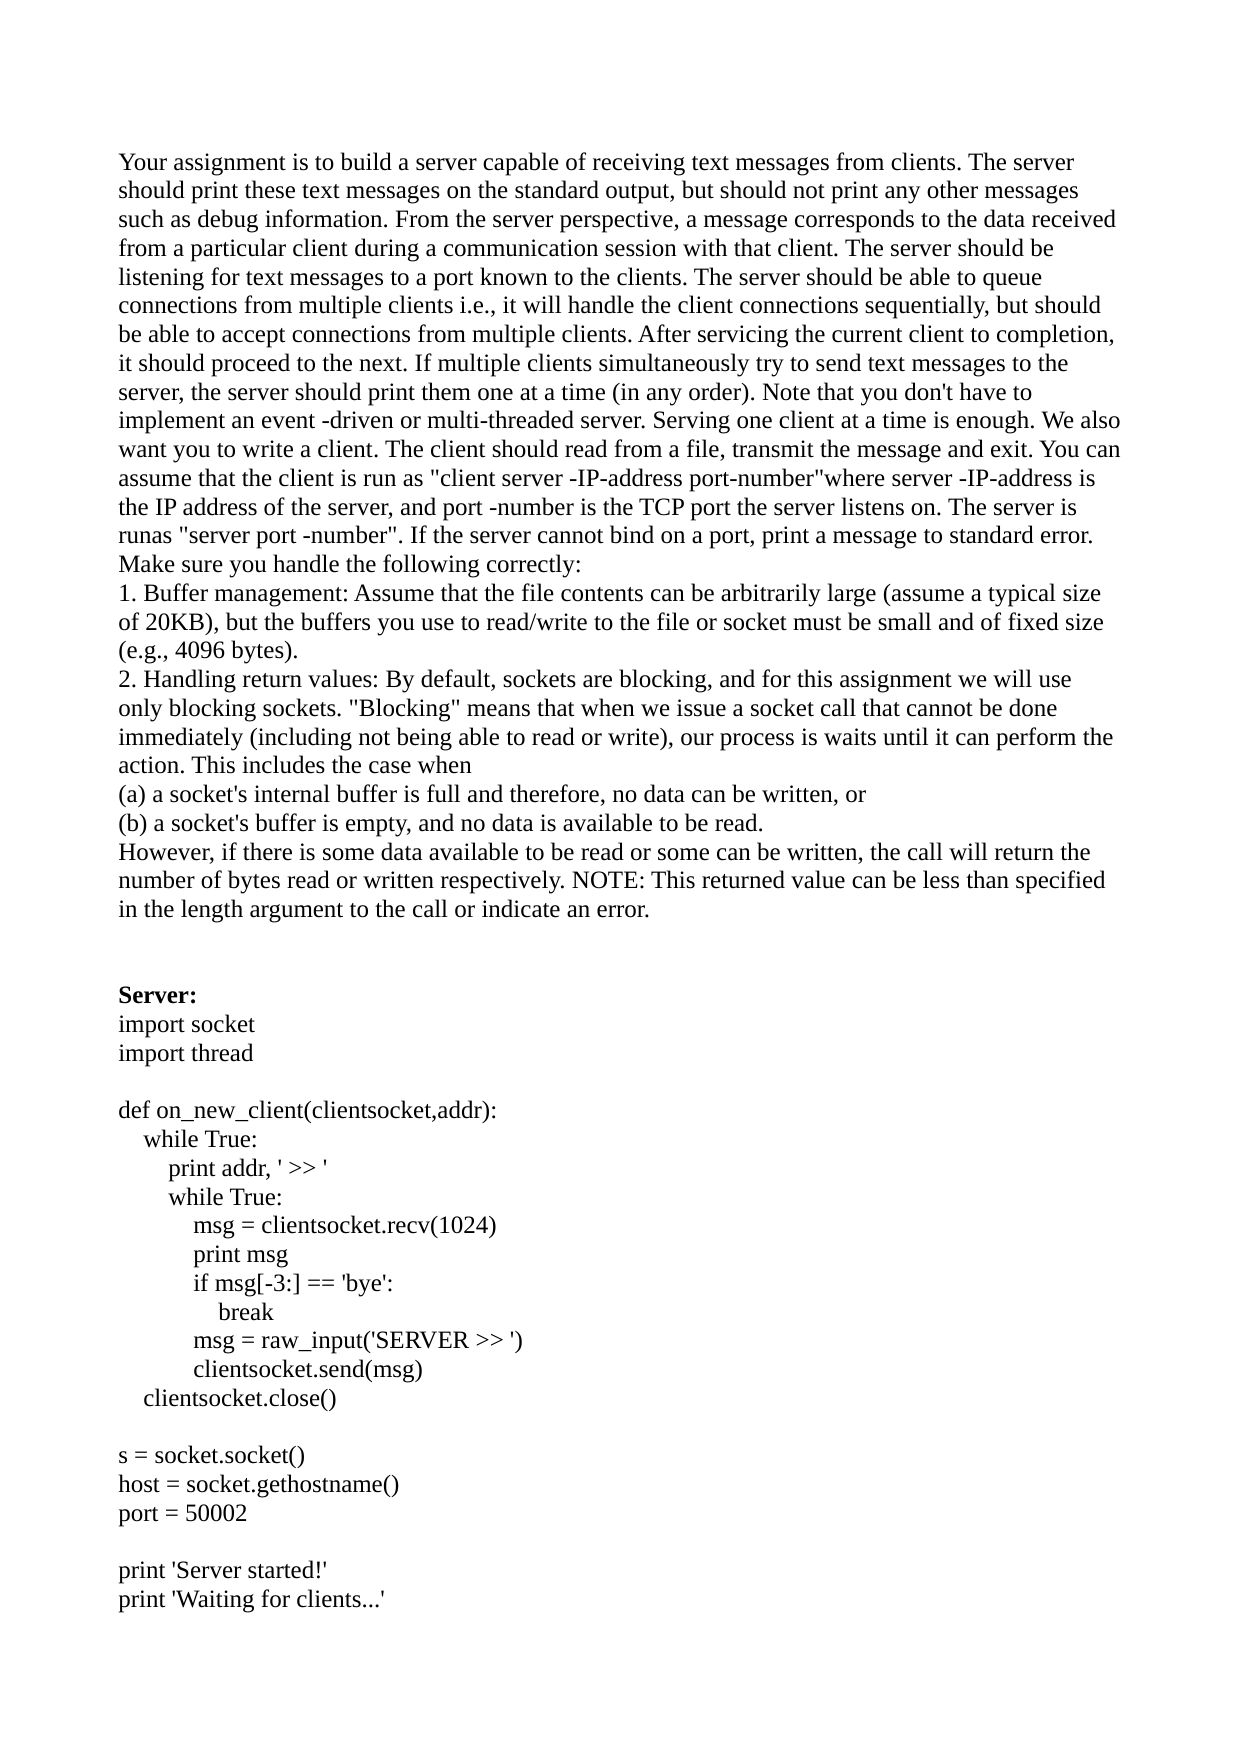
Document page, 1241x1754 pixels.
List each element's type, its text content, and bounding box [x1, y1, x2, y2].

text print 'Server started!' [118, 1556, 1122, 1584]
text while True: [118, 1124, 1122, 1153]
text However, if there is some data available to be read or some can be written, the call will return the number of bytes read or written respectively. NOTE: This returned value can be less than specified in the length argument to the call or indicate an error. [118, 837, 1122, 923]
text 1. Buffer management: Assume that the file contents can be arbitrarily large (assume a typical size [118, 578, 1122, 607]
text host = socket.gethostname() [118, 1469, 1122, 1498]
text while True: [118, 1182, 1122, 1211]
text import socket [118, 1009, 1122, 1038]
text msg = clientsocket.recv(1024) [118, 1211, 1122, 1239]
text 2. Handling return values: By default, sockets are blocking, and for this assignment we will use only blocking sockets. "Blocking" means that when we issue a socket call that cannot be done immediately (including not being able to read or write), our process is waits until it can perform the action. This includes the case when [118, 664, 1122, 779]
text break [118, 1297, 1122, 1326]
text print addr, ' >> ' [118, 1153, 1122, 1182]
text clientsocket.send(msg) [118, 1354, 1122, 1383]
text msg = raw_input('SERVER >> ') [118, 1326, 1122, 1354]
text port = 50002 [118, 1498, 1122, 1527]
text print msg [118, 1239, 1122, 1268]
text connections from multiple clients i.e., it will handle the client connections sequentially, but should be able to accept connections from multiple clients. After servicing the current client to completion, it should proceed to the next. If multiple clients simultaneously try to send text messages to the server, the server should print them one at a time (in any order). Note that you don't have to implement an event -driven or multi-threaded server. Serving one client at a time is enough. We also want you to write a client. The client should read from a file, transmit the message and exit. You can assume that the client is run as "client server -IP-address port-number"where server -IP-address is the IP address of the server, and port -number is the TCP port the server listens on. The server is runas "server port -number". If the server cannot bind on a port, print a message to standard error. Make sure you handle the following correctly: [118, 291, 1122, 578]
text clientsocket.close() [118, 1383, 1122, 1412]
text (b) a socket's buffer is empty, and no data is available to be read. [118, 808, 1122, 837]
text of 20KB), but the buffers you use to read/write to the file or socket must be small and of fixed size (e.g., 4096 bytes). [118, 607, 1122, 664]
text def on_new_client(clientsocket,addr): [118, 1096, 1122, 1124]
text import thread [118, 1038, 1122, 1067]
text s = socket.socket() [118, 1441, 1122, 1469]
text if msg[-3:] == 'bye': [118, 1268, 1122, 1297]
text print 'Waiting for clients...' [118, 1584, 1122, 1613]
text Server: [118, 981, 1122, 1009]
text (a) a socket's internal buffer is full and therefore, no data can be written, or [118, 779, 1122, 808]
text Your assignment is to build a server capable of receiving text messages from clients. The server should print these text messages on the standard output, but should not print any other messages such as debug information. From the server perspective, a message corresponds to the data received from a particular client during a communication session with that client. The server should be listening for text messages to a port known to the clients. The server should be able to queue [118, 147, 1122, 291]
